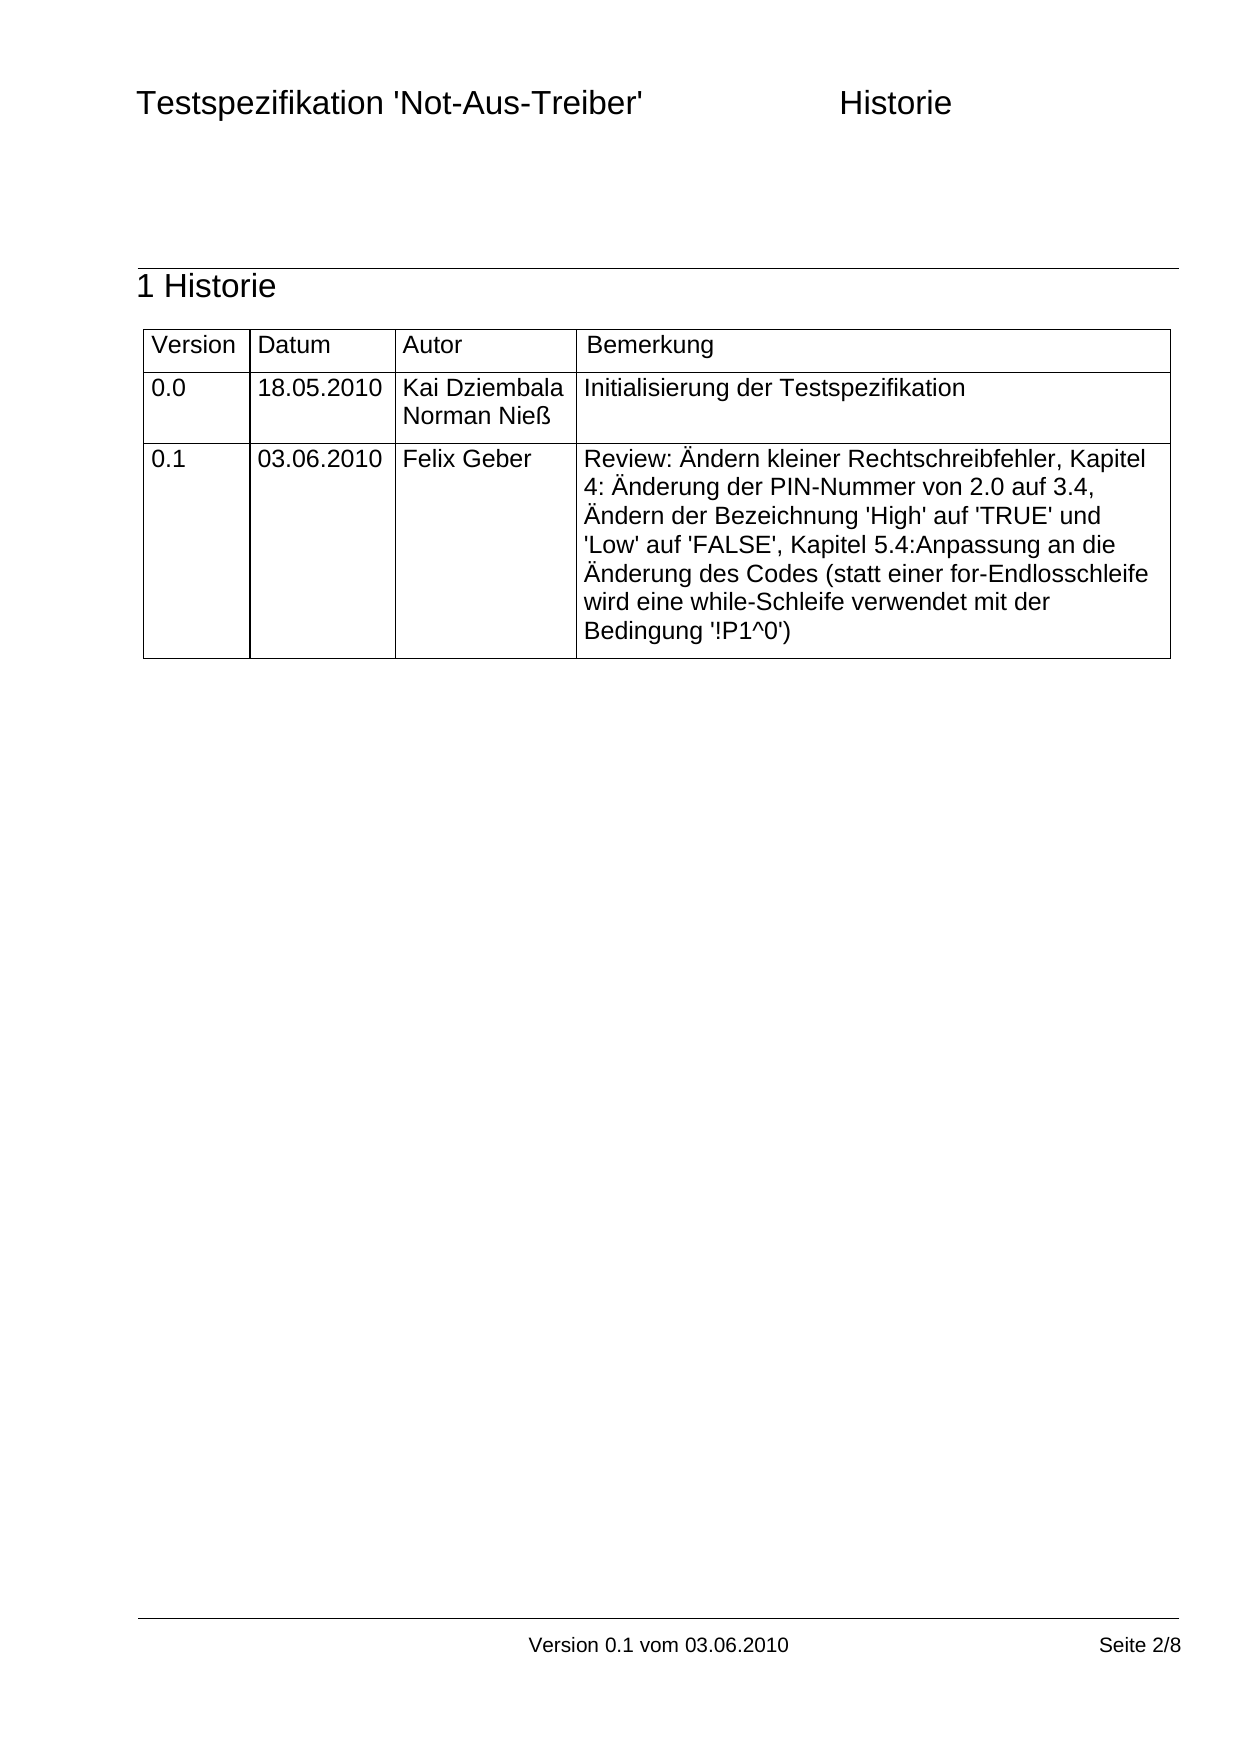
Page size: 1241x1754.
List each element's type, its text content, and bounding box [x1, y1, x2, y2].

table_header Bemerkung [577, 330, 1170, 372]
table_cell Initialisierung der Testspezifikation [577, 373, 1170, 443]
table_cell 18.05.2010 [251, 373, 395, 443]
table_cell Felix Geber [396, 444, 576, 657]
subtitle Historie [136, 289, 1181, 304]
table_header Autor [396, 330, 576, 372]
table_cell 0.0 [144, 373, 249, 443]
table_header Datum [251, 330, 395, 372]
table_cell 03.06.2010 [251, 444, 395, 657]
table_header Version [144, 330, 249, 372]
table_cell 0.1 [144, 444, 249, 657]
table_cell Review: Ändern kleiner Rechtschreibfehler, Kapitel 4: Änderung der PIN-Nummer von 2.0 auf 3.4, Ändern der Bezeichnung 'High' auf 'TRUE' und 'Low' auf 'FALSE', Kapitel 5.4:Anpassung an die Änderung des Codes (statt einer for-Endlosschleife wird eine while-Schleife verwendet mit der Bedingung '!P1^0') [577, 444, 1170, 657]
table_cell Kai Dziembala Norman Nieß [396, 373, 576, 443]
